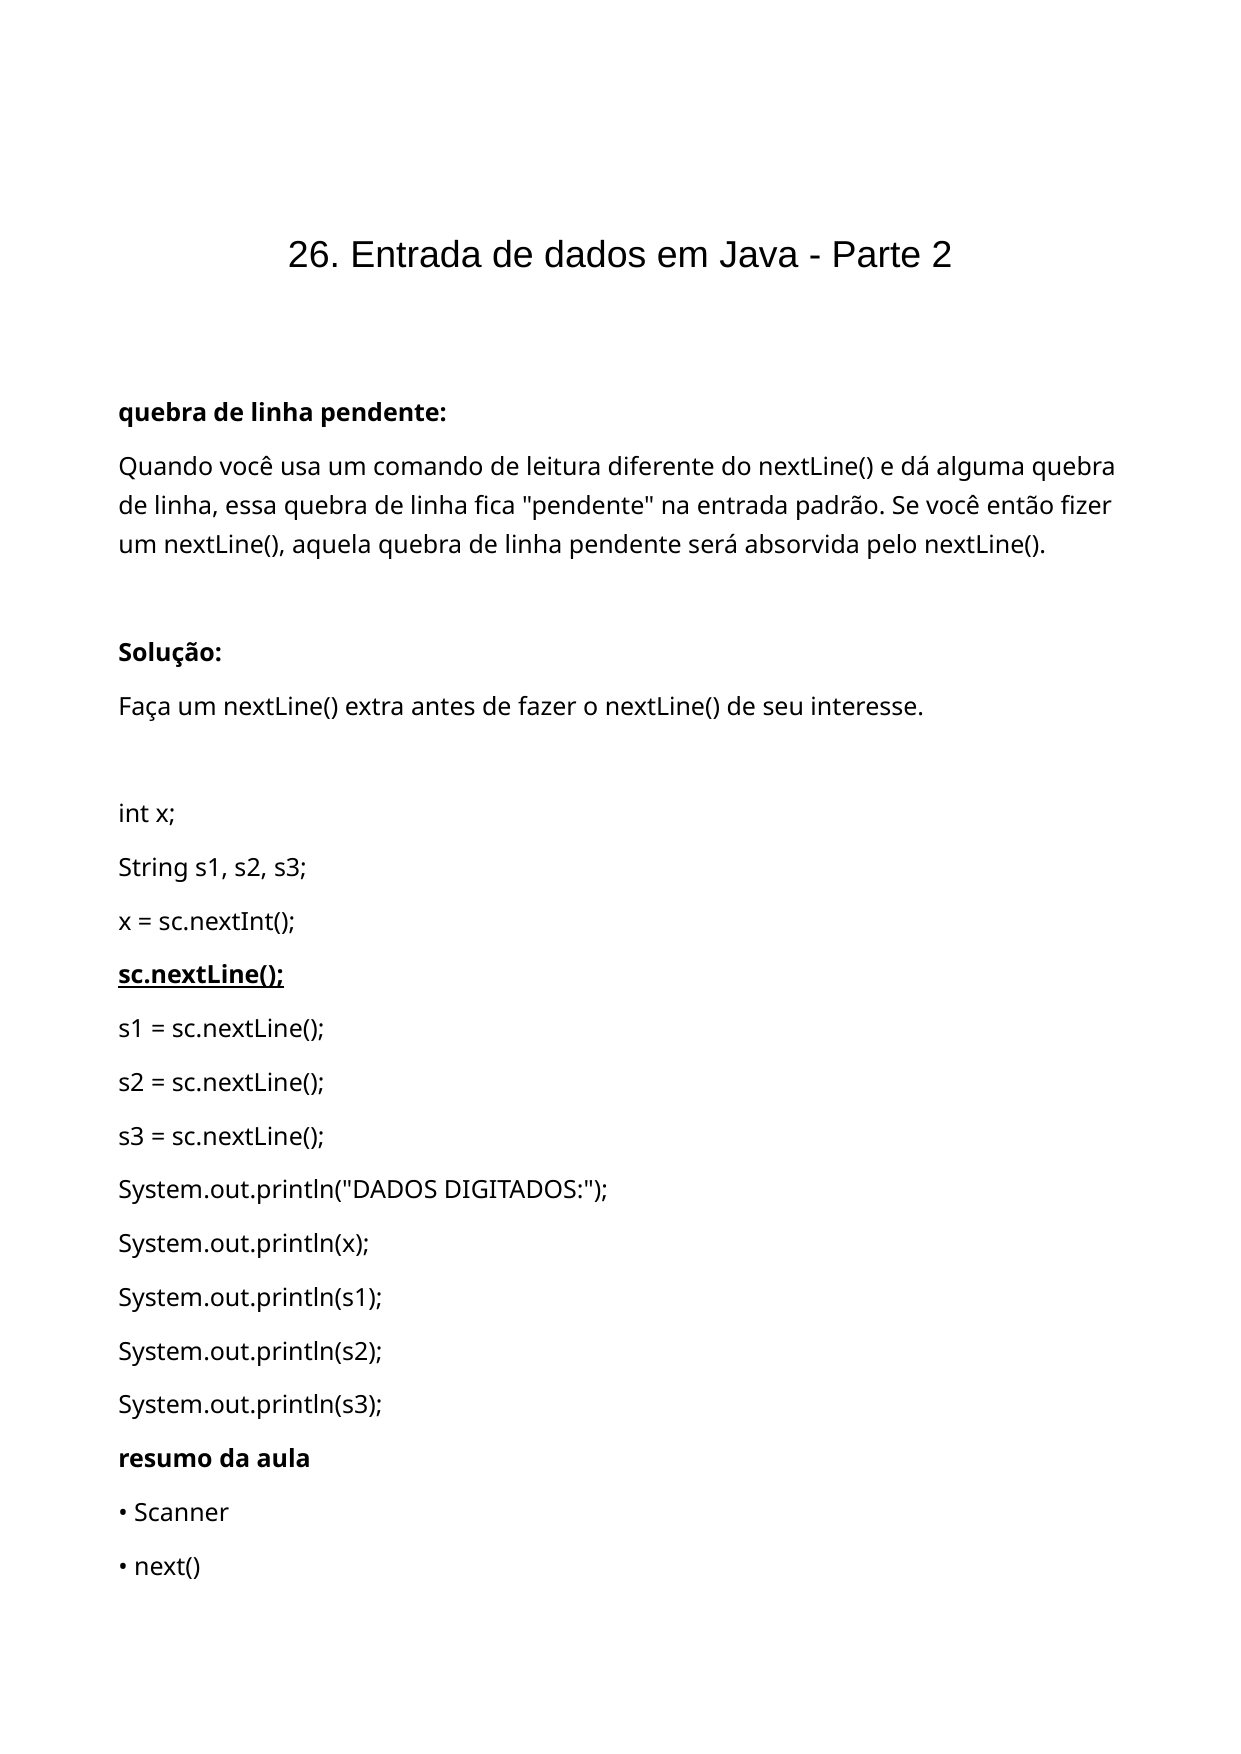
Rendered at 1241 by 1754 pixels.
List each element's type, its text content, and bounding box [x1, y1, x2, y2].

text System.out.println("DADOS DIGITADOS:"); [118, 1172, 1122, 1206]
text s2 = sc.nextLine(); [118, 1064, 1122, 1099]
text Faça um nextLine() extra antes de fazer o nextLine() de seu interesse. [118, 688, 1122, 722]
text String s1, s2, s3; [118, 849, 1122, 884]
subtitle 26. Entrada de dados em Java - Parte 2 [118, 232, 1122, 275]
text System.out.println(s3); [118, 1387, 1122, 1421]
text System.out.println(s1); [118, 1279, 1122, 1314]
text s3 = sc.nextLine(); [118, 1118, 1122, 1152]
text System.out.println(x); [118, 1226, 1122, 1260]
text int x; [118, 796, 1122, 830]
text • Scanner [118, 1494, 1122, 1529]
text quebra de linha pendente: [118, 395, 1122, 429]
text resumo da aula [118, 1441, 1122, 1475]
text Solução: [118, 634, 1122, 669]
text Quando você usa um comando de leitura diferente do nextLine() e dá alguma quebra de linha, essa quebra de linha fica "pendente" na entrada padrão. Se você então fizer um nextLine(), aquela quebra de linha pendente será absorvida pelo nextLine(). [118, 449, 1122, 561]
text sc.nextLine(); [118, 957, 1122, 991]
text s1 = sc.nextLine(); [118, 1011, 1122, 1045]
text x = sc.nextInt(); [118, 903, 1122, 937]
text • next() [118, 1548, 1122, 1582]
text System.out.println(s2); [118, 1333, 1122, 1367]
